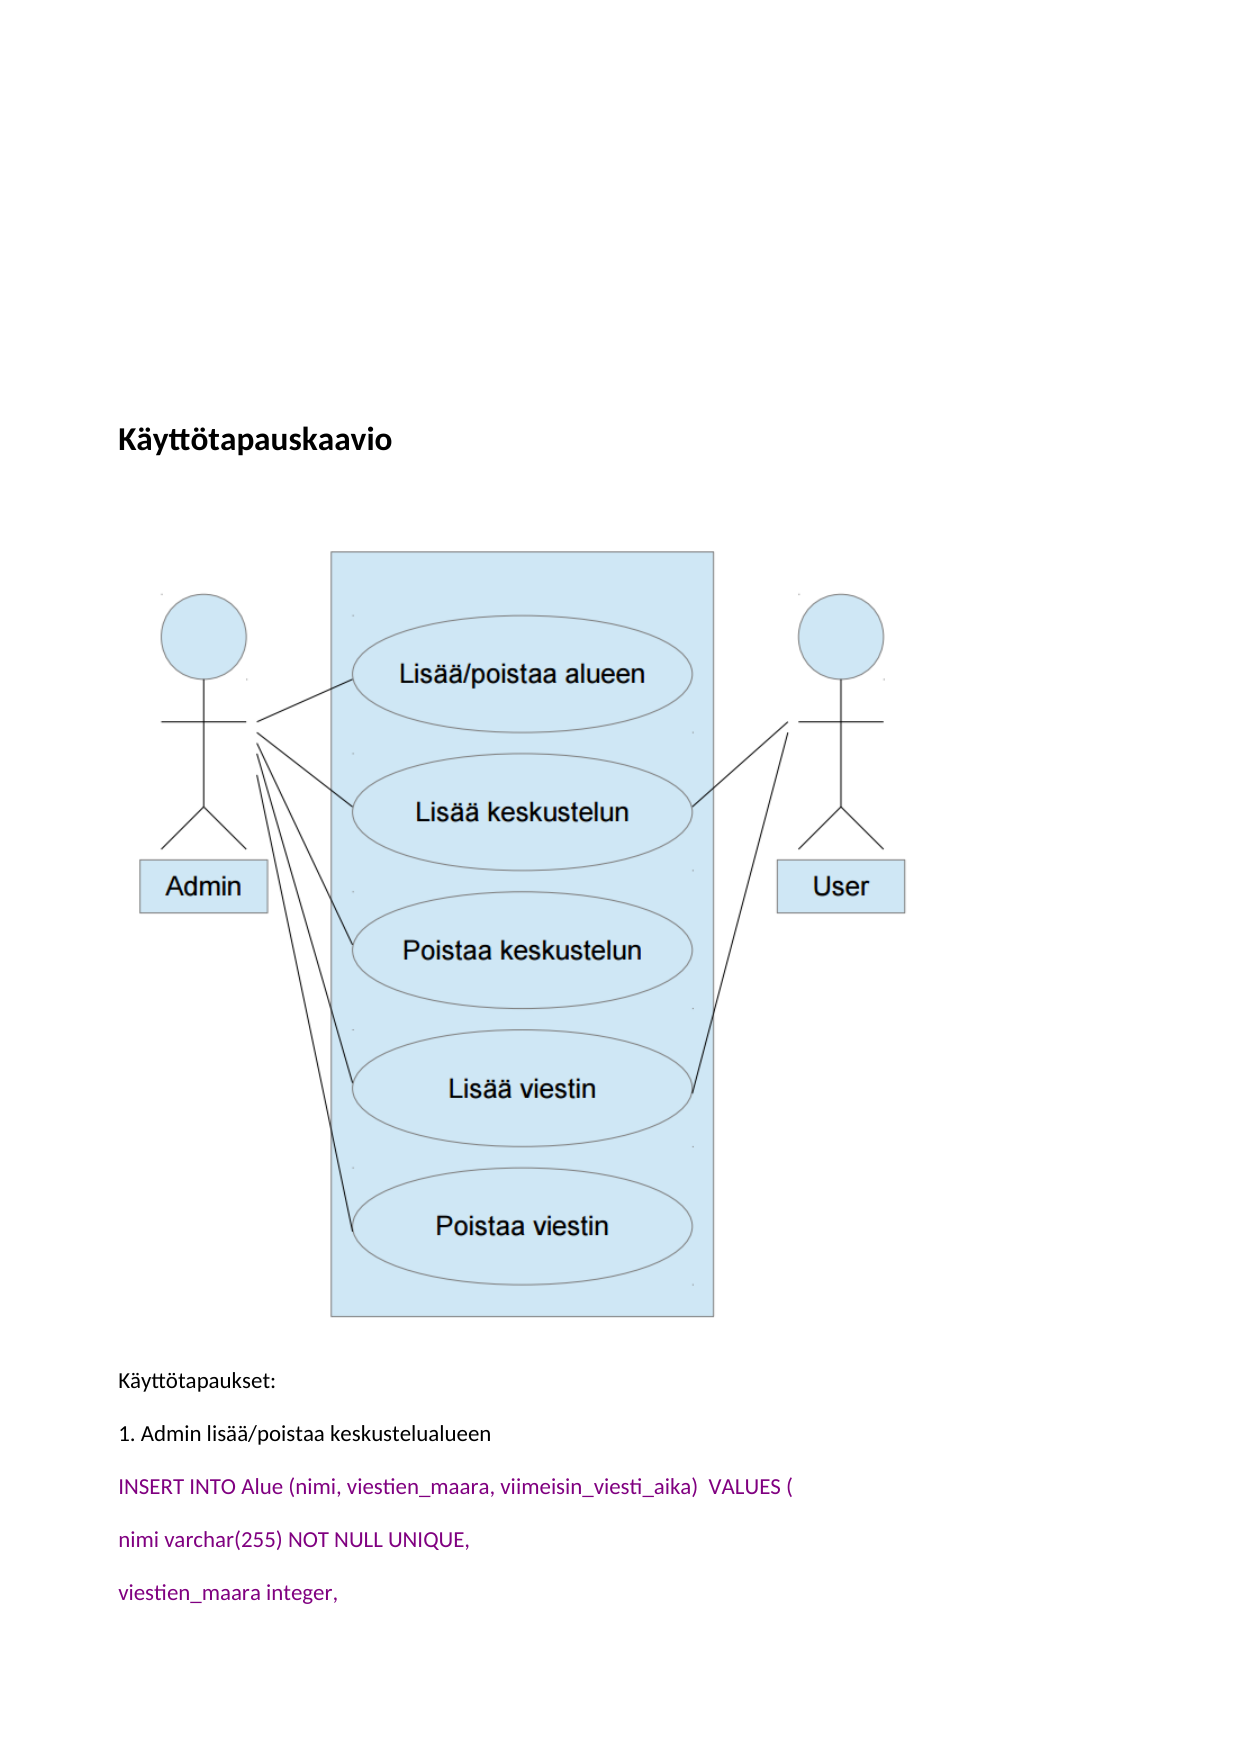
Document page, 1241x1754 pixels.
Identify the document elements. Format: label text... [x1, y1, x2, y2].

text nimi varchar(255) NOT NULL UNIQUE, [118, 1525, 1122, 1553]
text INSERT INTO Alue (nimi, viestien_maara, viimeisin_viesti_aika) VALUES ( [118, 1472, 1122, 1500]
text 1. Admin lisää/poistaa keskustelualueen [118, 1419, 1122, 1447]
text viestien_maara integer, [118, 1578, 1122, 1606]
picture [118, 485, 922, 1342]
text Käyttötapauskaavio [118, 418, 1122, 459]
text Käyttötapaukset: [118, 1366, 1122, 1394]
